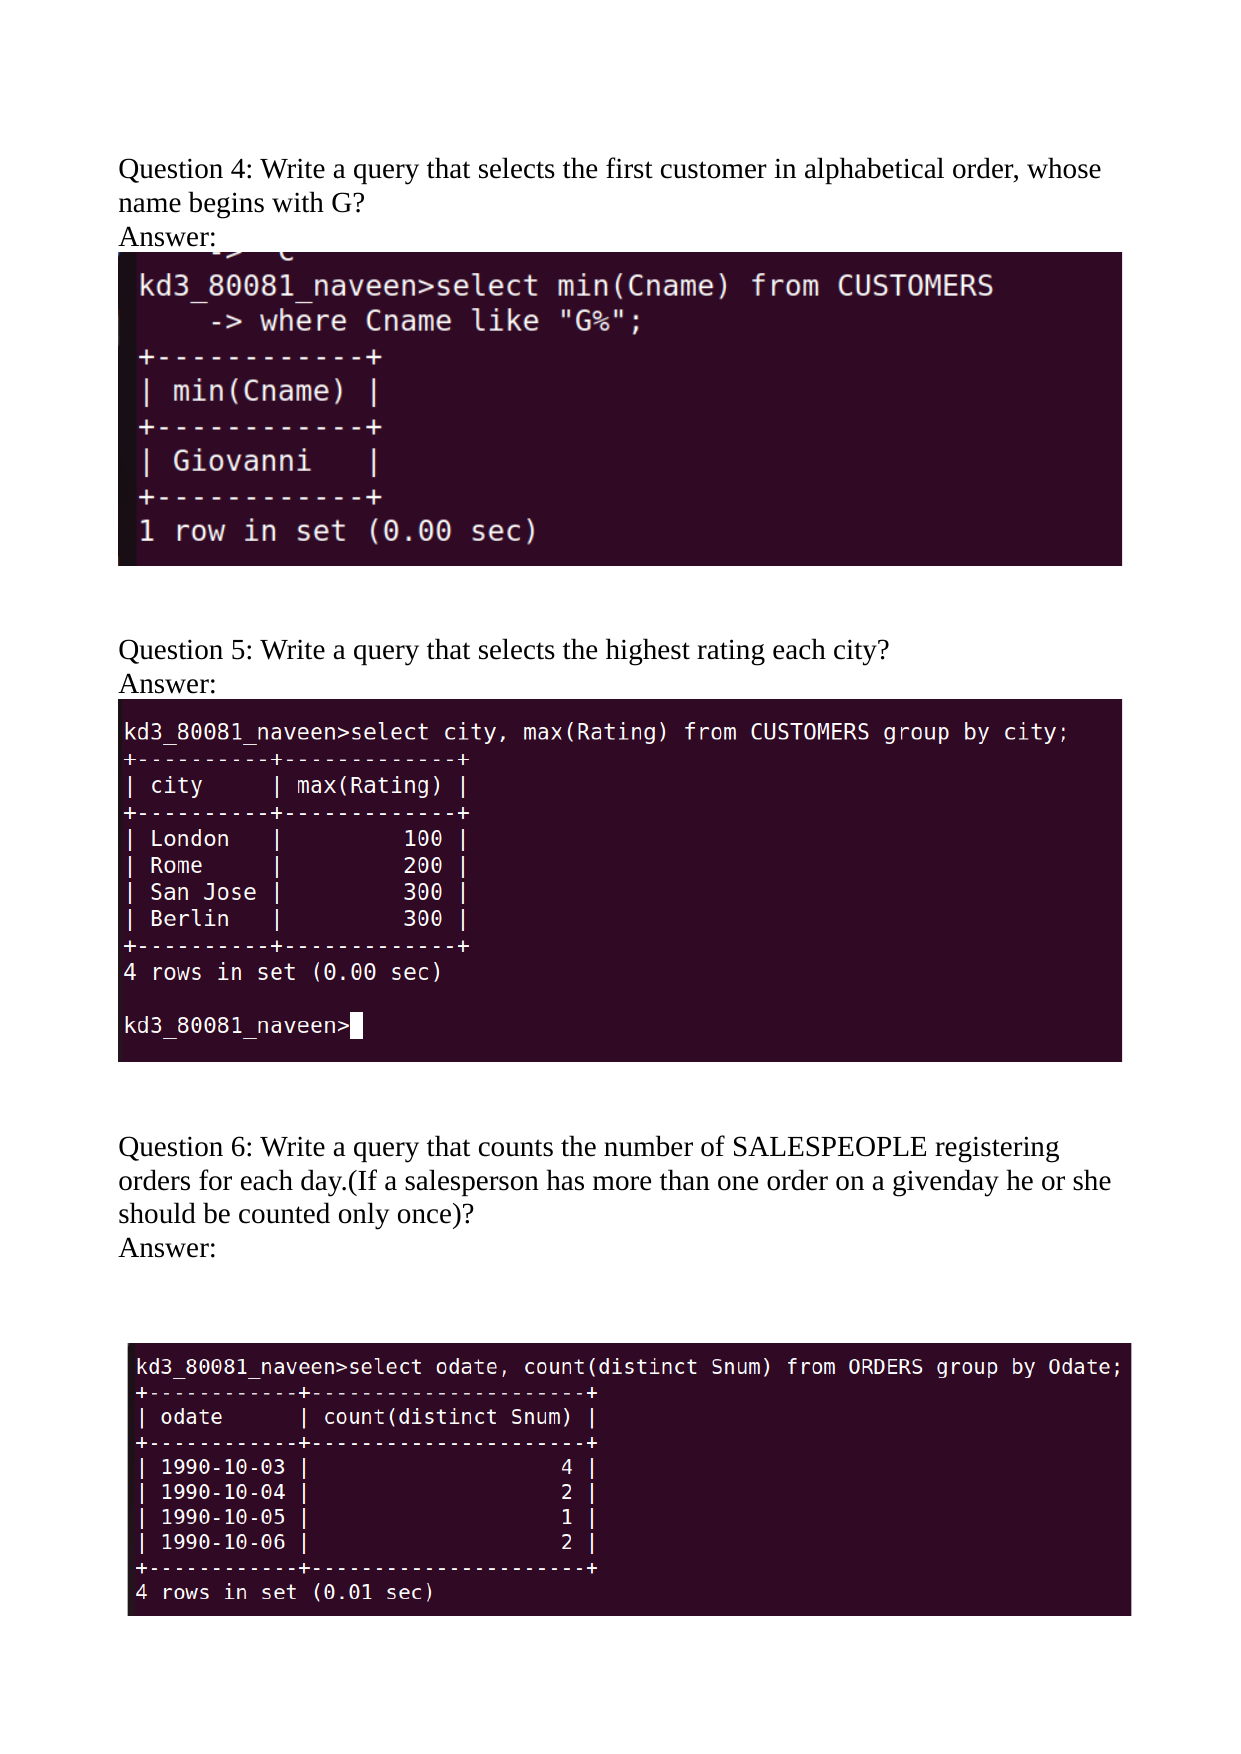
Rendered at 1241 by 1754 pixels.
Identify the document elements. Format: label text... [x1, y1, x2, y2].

picture [118, 699, 1123, 1062]
text Answer: [118, 1230, 1122, 1263]
picture [127, 1343, 1132, 1616]
text Question 6: Write a query that counts the number of SALESPEOPLE registering orders for each day.(If a salesperson has more than one order on a givenday he or she should be counted only once)? [118, 1129, 1122, 1230]
picture [118, 252, 1123, 566]
text Answer: [118, 666, 1122, 699]
text Answer: [118, 219, 1122, 252]
text Question 5: Write a query that selects the highest rating each city? [118, 632, 1122, 666]
text Question 4: Write a query that selects the first customer in alphabetical order, whose name begins with G? [118, 152, 1122, 219]
